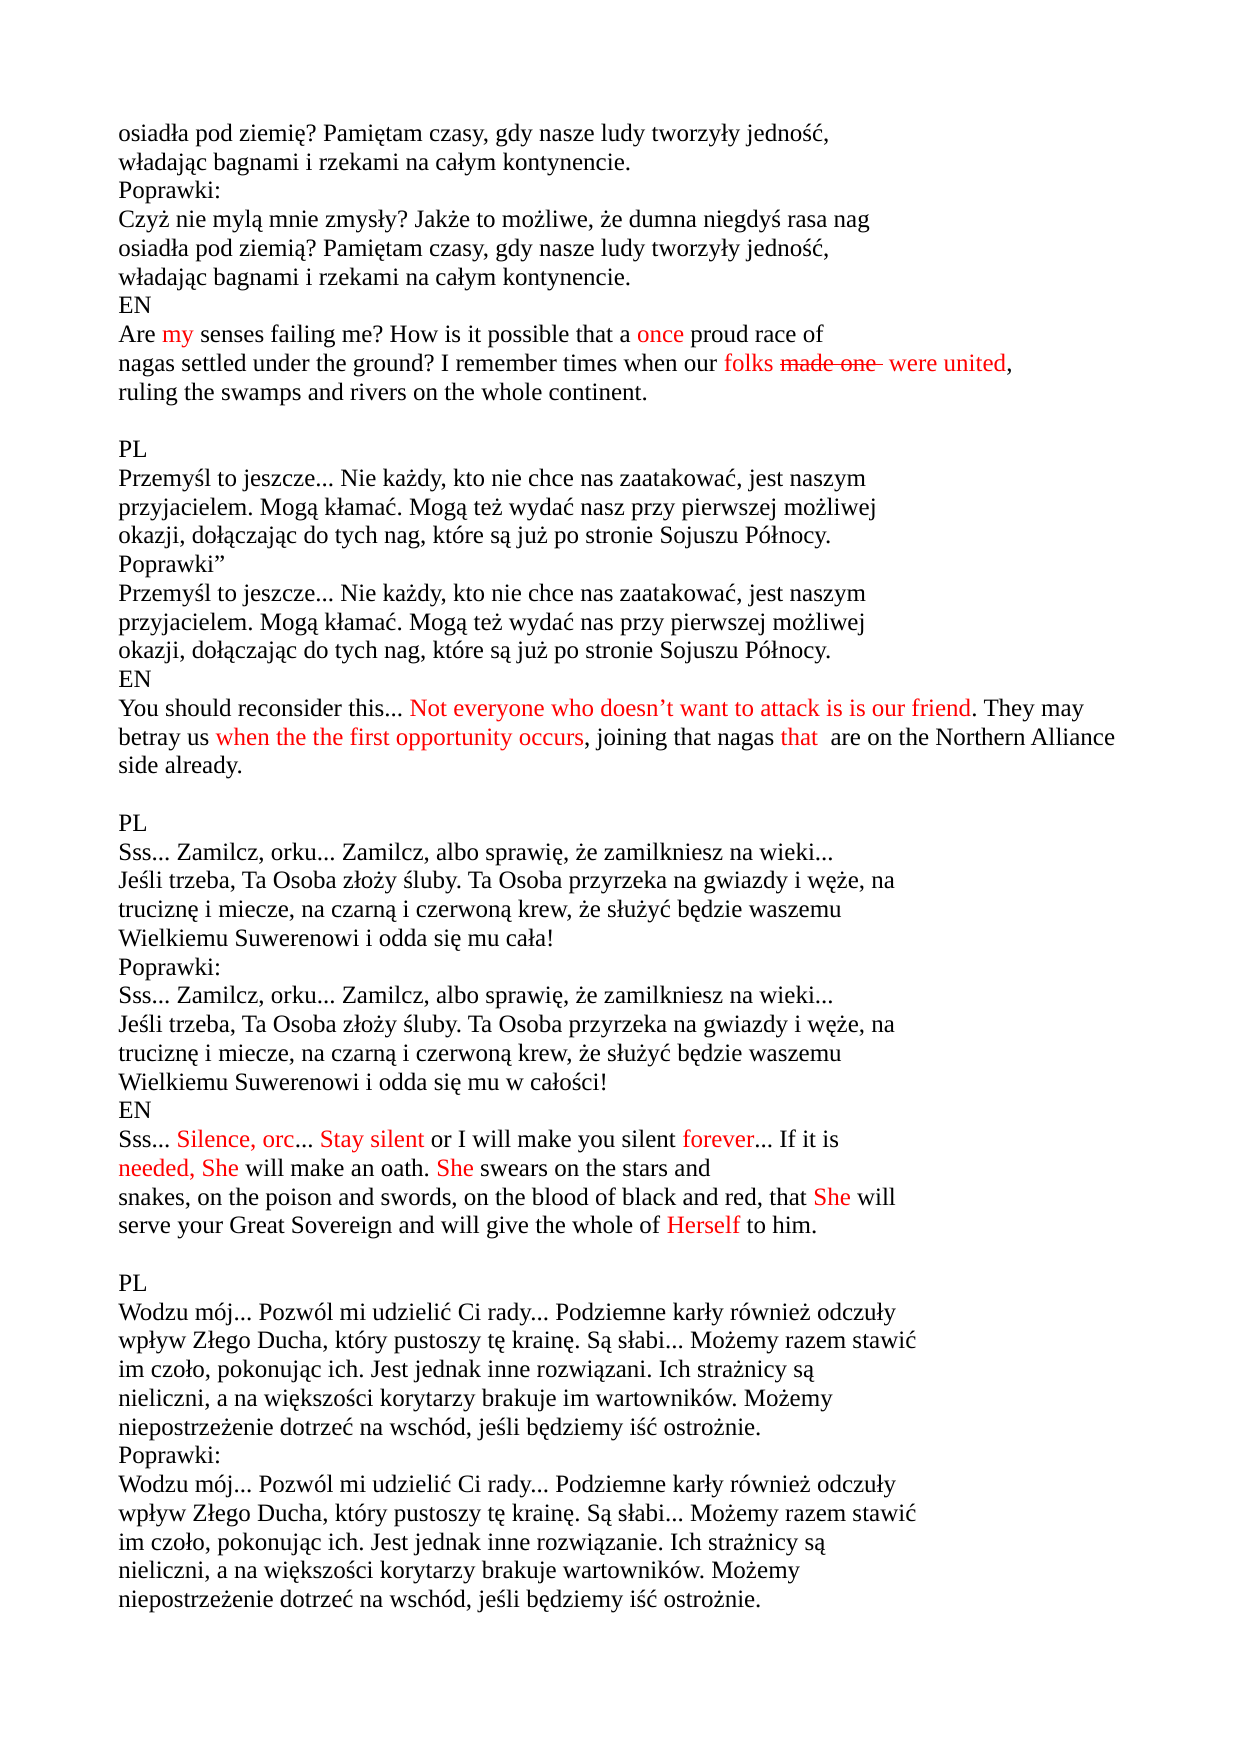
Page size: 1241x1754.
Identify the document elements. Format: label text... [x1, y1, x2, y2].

text PL [118, 808, 1122, 837]
text im czoło, pokonując ich. Jest jednak inne rozwiązanie. Ich strażnicy są [118, 1527, 1122, 1556]
text Wodzu mój... Pozwól mi udzielić Ci rady... Podziemne karły również odczuły [118, 1297, 1122, 1326]
text wpływ Złego Ducha, który pustoszy tę krainę. Są słabi... Możemy razem stawić [118, 1498, 1122, 1527]
text Sss... Zamilcz, orku... Zamilcz, albo sprawię, że zamilkniesz na wieki... [118, 981, 1122, 1009]
text EN [118, 291, 1122, 319]
text władając bagnami i rzekami na całym kontynencie. [118, 262, 1122, 291]
text You should reconsider this... Not everyone who doesn’t want to attack is is our friend. They may betray us when the the first opportunity occurs, joining that nagas that are on the Northern Alliance side already. [118, 693, 1122, 779]
text osiadła pod ziemię? Pamiętam czasy, gdy nasze ludy tworzyły jedność, [118, 118, 1122, 147]
text nieliczni, a na większości korytarzy brakuje wartowników. Możemy [118, 1556, 1122, 1584]
text okazji, dołączając do tych nag, które są już po stronie Sojuszu Północy. [118, 521, 1122, 549]
text niepostrzeżenie dotrzeć na wschód, jeśli będziemy iść ostrożnie. [118, 1584, 1122, 1613]
text Sss... Silence, orc... Stay silent or I will make you silent forever... If it is [118, 1124, 1122, 1153]
text truciznę i miecze, na czarną i czerwoną krew, że służyć będzie waszemu [118, 894, 1122, 923]
text Przemyśl to jeszcze... Nie każdy, kto nie chce nas zaatakować, jest naszym [118, 463, 1122, 492]
text Poprawki: [118, 1441, 1122, 1469]
text Wodzu mój... Pozwól mi udzielić Ci rady... Podziemne karły również odczuły [118, 1469, 1122, 1498]
text Jeśli trzeba, Ta Osoba złoży śluby. Ta Osoba przyrzeka na gwiazdy i węże, na [118, 1009, 1122, 1038]
text EN [118, 1096, 1122, 1124]
text Przemyśl to jeszcze... Nie każdy, kto nie chce nas zaatakować, jest naszym [118, 578, 1122, 607]
text Sss... Zamilcz, orku... Zamilcz, albo sprawię, że zamilkniesz na wieki... [118, 837, 1122, 866]
text PL [118, 434, 1122, 463]
text ruling the swamps and rivers on the whole continent. [118, 377, 1122, 406]
text władając bagnami i rzekami na całym kontynencie. [118, 147, 1122, 176]
text serve your Great Sovereign and will give the whole of Herself to him. [118, 1211, 1122, 1239]
text okazji, dołączając do tych nag, które są już po stronie Sojuszu Północy. [118, 636, 1122, 664]
text niepostrzeżenie dotrzeć na wschód, jeśli będziemy iść ostrożnie. [118, 1412, 1122, 1441]
text Czyż nie mylą mnie zmysły? Jakże to możliwe, że dumna niegdyś rasa nag [118, 204, 1122, 233]
text snakes, on the poison and swords, on the blood of black and red, that She will [118, 1182, 1122, 1211]
text Are my senses failing me? How is it possible that a once proud race of [118, 319, 1122, 348]
text Poprawki” [118, 549, 1122, 578]
text przyjacielem. Mogą kłamać. Mogą też wydać nasz przy pierwszej możliwej [118, 492, 1122, 521]
text im czoło, pokonując ich. Jest jednak inne rozwiązani. Ich strażnicy są [118, 1354, 1122, 1383]
text Wielkiemu Suwerenowi i odda się mu w całości! [118, 1067, 1122, 1096]
text Poprawki: [118, 176, 1122, 204]
text osiadła pod ziemią? Pamiętam czasy, gdy nasze ludy tworzyły jedność, [118, 233, 1122, 262]
text needed, She will make an oath. She swears on the stars and [118, 1153, 1122, 1182]
text truciznę i miecze, na czarną i czerwoną krew, że służyć będzie waszemu [118, 1038, 1122, 1067]
text Wielkiemu Suwerenowi i odda się mu cała! [118, 923, 1122, 952]
text Poprawki: [118, 952, 1122, 981]
text nieliczni, a na większości korytarzy brakuje im wartowników. Możemy [118, 1383, 1122, 1412]
text PL [118, 1268, 1122, 1297]
text Jeśli trzeba, Ta Osoba złoży śluby. Ta Osoba przyrzeka na gwiazdy i węże, na [118, 866, 1122, 894]
text EN [118, 664, 1122, 693]
text przyjacielem. Mogą kłamać. Mogą też wydać nas przy pierwszej możliwej [118, 607, 1122, 636]
text wpływ Złego Ducha, który pustoszy tę krainę. Są słabi... Możemy razem stawić [118, 1326, 1122, 1354]
text nagas settled under the ground? I remember times when our folks made one were united, [118, 348, 1122, 377]
